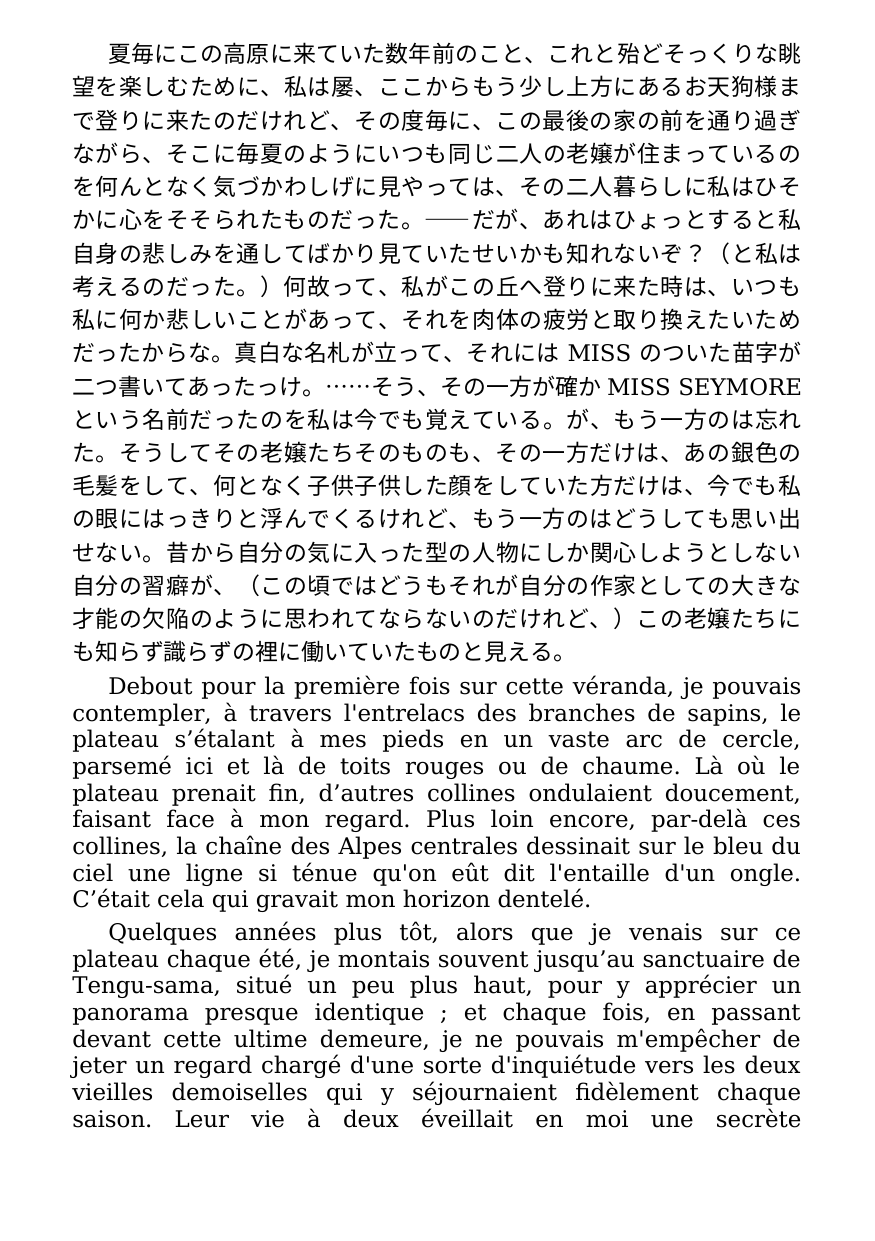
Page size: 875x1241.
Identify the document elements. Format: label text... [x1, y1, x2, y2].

text Debout pour la première fois sur cette véranda, je pouvais contempler, à travers l'entrelacs des branches de sapins, le plateau s’étalant à mes pieds en un vaste arc de cercle, parsemé ici et là de toits rouges ou de chaume. Là où le plateau prenait fin, d’autres collines ondulaient doucement, faisant face à mon regard. Plus loin encore, par-delà ces collines, la chaîne des Alpes centrales dessinait sur le bleu du ciel une ligne si ténue qu'on eût dit l'entaille d'un ongle. C’était cela qui gravait mon horizon dentelé. [72, 673, 802, 913]
text Quelques années plus tôt, alors que je venais sur ce plateau chaque été, je montais souvent jusqu’au sanctuaire de Tengu-sama, situé un peu plus haut, pour y apprécier un panorama presque identique ; et chaque fois, en passant devant cette ultime demeure, je ne pouvais m'empêcher de jeter un regard chargé d'une sorte d'inquiétude vers les deux vieilles demoiselles qui y séjournaient fidèlement chaque saison. Leur vie à deux éveillait en moi une secrète [72, 919, 802, 1133]
text 夏毎にこの高原に来ていた数年前のこと、これと殆どそっくりな眺望を楽しむために、私は屡、ここからもう少し上方にあるお天狗様まで登りに来たのだけれど、その度毎に、この最後の家の前を通り過ぎながら、そこに毎夏のようにいつも同じ二人の老嬢が住まっているのを何んとなく気づかわしげに見やっては、その二人暮らしに私はひそかに心をそそられたものだった。――だが、あれはひょっとすると私自身の悲しみを通してばかり見ていたせいかも知れないぞ？（と私は考えるのだった。）何故って、私がこの丘へ登りに来た時は、いつも私に何か悲しいことがあって、それを肉体の疲労と取り換えたいためだったからな。真白な名札が立って、それには MISS のついた苗字が二つ書いてあったっけ。……そう、その一方が確か MISS SEYMORE という名前だったのを私は今でも覚えている。が、もう一方のは忘れた。そうしてその老嬢たちそのものも、その一方だけは、あの銀色の毛髪をして、何となく子供子供した顔をしていた方だけは、今でも私の眼にはっきりと浮んでくるけれど、もう一方のはどうしても思い出せない。昔から自分の気に入った型の人物にしか関心しようとしない自分の習癖が、（この頃ではどうもそれが自分の作家としての大きな才能の欠陥のように思われてならないのだけれど、）この老嬢たちにも知らず識らずの裡に働いていたものと見える。 [72, 36, 802, 667]
